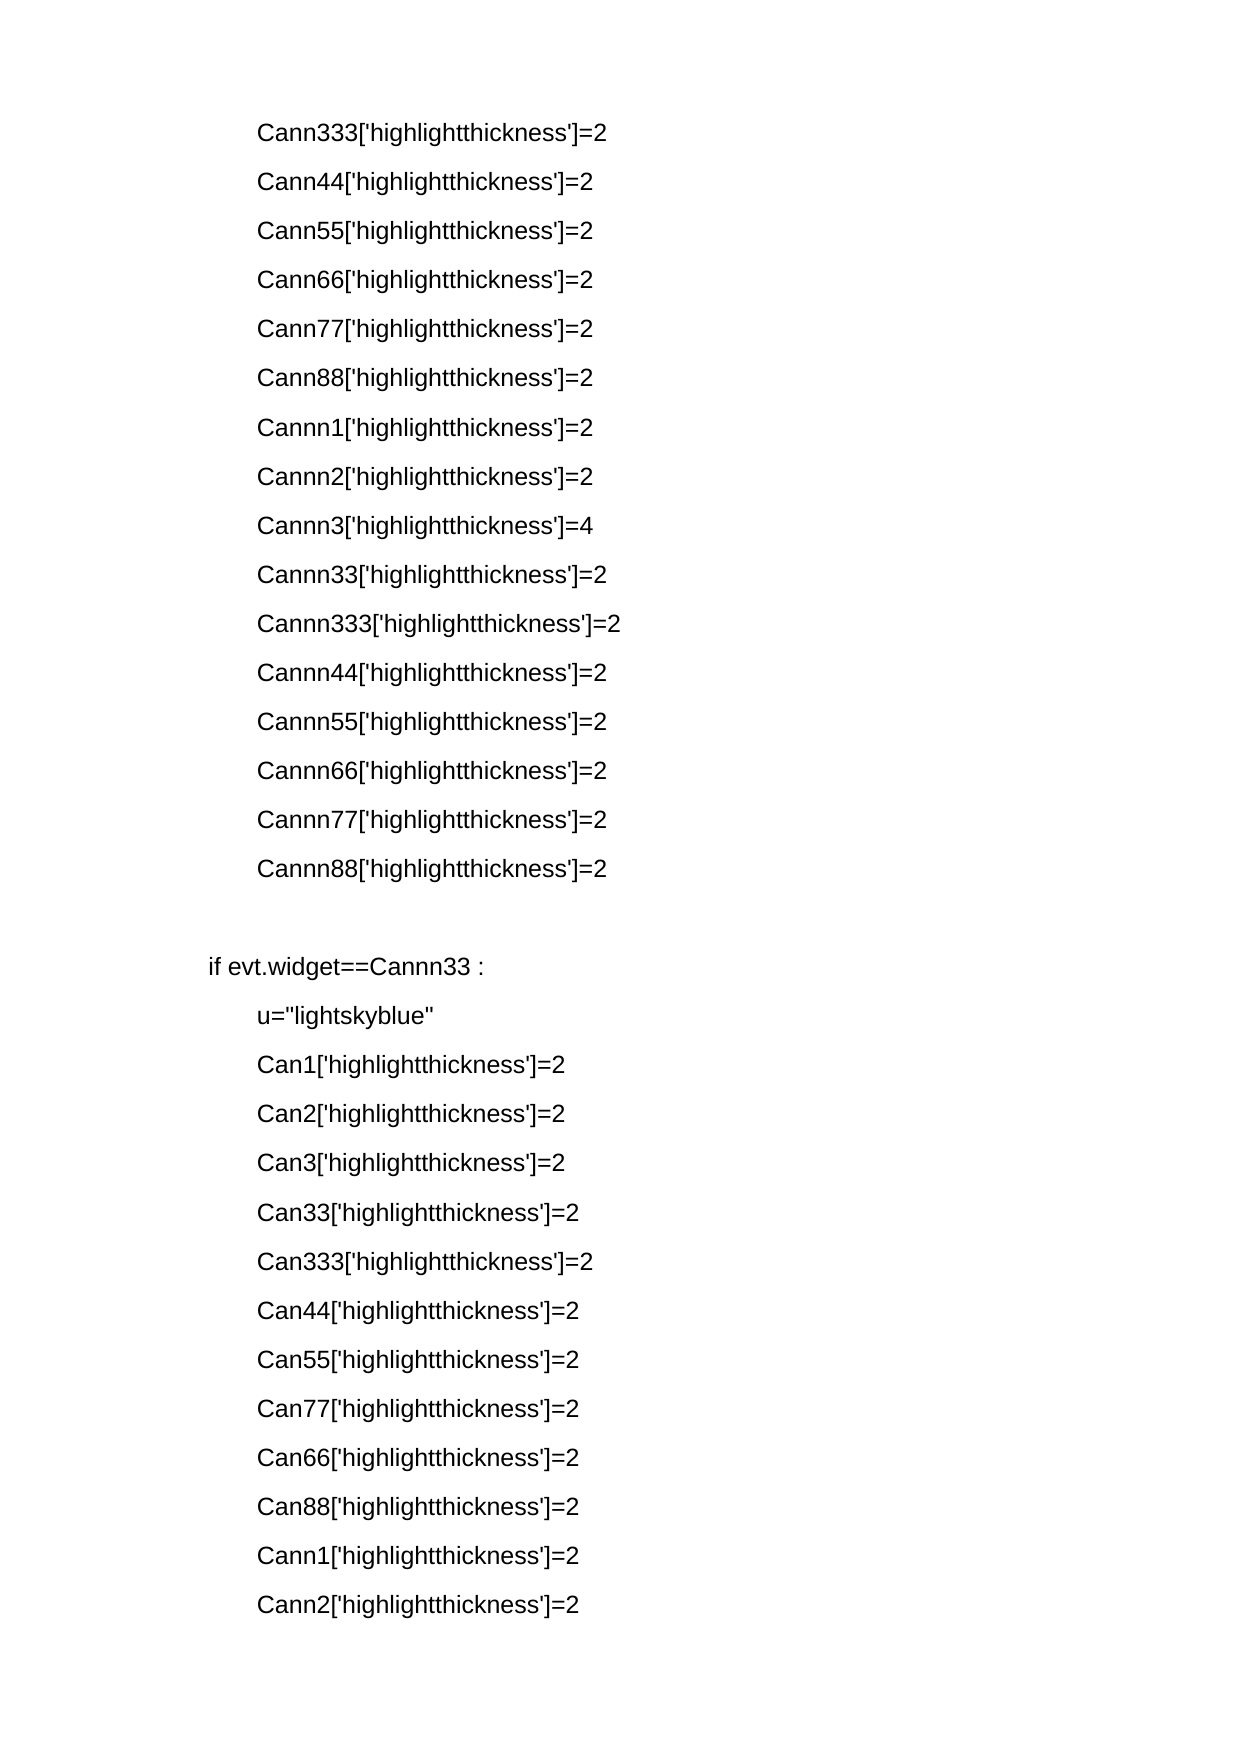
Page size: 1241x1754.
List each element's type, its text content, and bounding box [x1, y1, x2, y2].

text Cann1['highlightthickness']=2 [118, 1541, 1122, 1570]
text Can66['highlightthickness']=2 [118, 1443, 1122, 1472]
text Can55['highlightthickness']=2 [118, 1345, 1122, 1373]
text Can1['highlightthickness']=2 [118, 1050, 1122, 1079]
text Can2['highlightthickness']=2 [118, 1099, 1122, 1128]
text Cannn1['highlightthickness']=2 [118, 412, 1122, 441]
text if evt.widget==Cannn33 : [118, 952, 1122, 981]
text Cann55['highlightthickness']=2 [118, 216, 1122, 245]
text Cannn66['highlightthickness']=2 [118, 756, 1122, 785]
text Can33['highlightthickness']=2 [118, 1197, 1122, 1226]
text Cannn44['highlightthickness']=2 [118, 658, 1122, 687]
text Cannn77['highlightthickness']=2 [118, 805, 1122, 834]
text Cann333['highlightthickness']=2 [118, 118, 1122, 147]
text Cann44['highlightthickness']=2 [118, 167, 1122, 196]
text Cann88['highlightthickness']=2 [118, 363, 1122, 392]
text u="lightskyblue" [118, 1001, 1122, 1030]
text Can77['highlightthickness']=2 [118, 1394, 1122, 1422]
text Cann77['highlightthickness']=2 [118, 314, 1122, 343]
text Cannn2['highlightthickness']=2 [118, 462, 1122, 490]
text Cannn3['highlightthickness']=4 [118, 511, 1122, 539]
text Cannn88['highlightthickness']=2 [118, 854, 1122, 883]
text Can3['highlightthickness']=2 [118, 1148, 1122, 1177]
text Can333['highlightthickness']=2 [118, 1247, 1122, 1275]
text Cann2['highlightthickness']=2 [118, 1590, 1122, 1619]
text Can44['highlightthickness']=2 [118, 1296, 1122, 1324]
text Cannn333['highlightthickness']=2 [118, 609, 1122, 637]
text Cann66['highlightthickness']=2 [118, 265, 1122, 294]
text Cannn55['highlightthickness']=2 [118, 707, 1122, 736]
text Can88['highlightthickness']=2 [118, 1492, 1122, 1521]
text Cannn33['highlightthickness']=2 [118, 560, 1122, 588]
